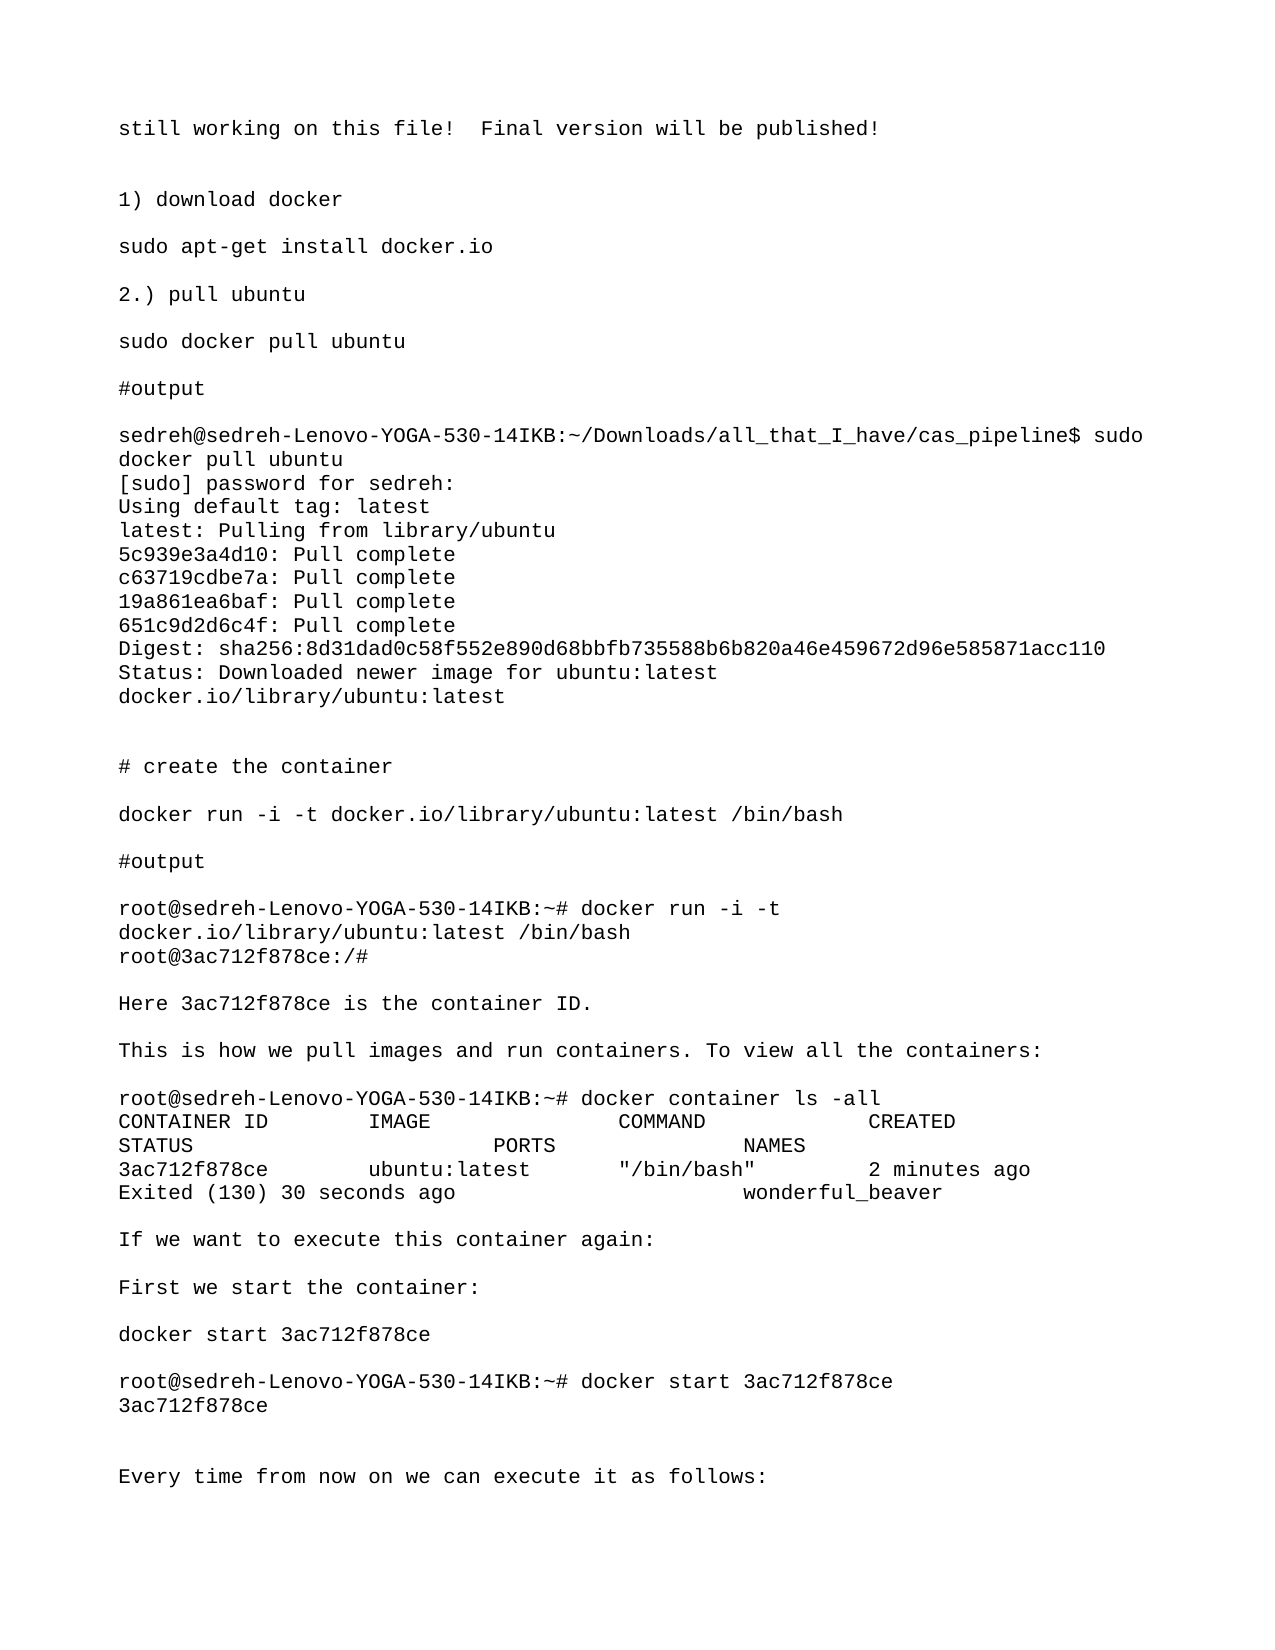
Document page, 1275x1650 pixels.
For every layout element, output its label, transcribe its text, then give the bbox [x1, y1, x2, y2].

text root@sedreh-Lenovo-YOGA-530-14IKB:~# docker start 3ac712f878ce [118, 1371, 1157, 1395]
text 3ac712f878ce [118, 1395, 1157, 1419]
text sedreh@sedreh-Lenovo-YOGA-530-14IKB:~/Downloads/all_that_I_have/cas_pipeline$ sudo docker pull ubuntu [118, 426, 1157, 473]
text sudo docker pull ubuntu [118, 331, 1157, 354]
text c63719cdbe7a: Pull complete [118, 567, 1157, 591]
text root@3ac712f878ce:/# [118, 946, 1157, 969]
text Using default tag: latest [118, 496, 1157, 520]
text [sudo] password for sedreh: [118, 473, 1157, 496]
text root@sedreh-Lenovo-YOGA-530-14IKB:~# docker container ls -all [118, 1088, 1157, 1111]
text 3ac712f878ce ubuntu:latest "/bin/bash" 2 minutes ago Exited (130) 30 seconds ago wonderful_beaver [118, 1158, 1157, 1206]
text docker run -i -t docker.io/library/ubuntu:latest /bin/bash [118, 804, 1157, 827]
text First we start the container: [118, 1277, 1157, 1300]
text root@sedreh-Lenovo-YOGA-530-14IKB:~# docker run -i -t docker.io/library/ubuntu:latest /bin/bash [118, 898, 1157, 946]
text # create the container [118, 757, 1157, 780]
text If we want to execute this container again: [118, 1229, 1157, 1253]
text 651c9d2d6c4f: Pull complete [118, 615, 1157, 638]
text Here 3ac712f878ce is the container ID. [118, 993, 1157, 1017]
text Digest: sha256:8d31dad0c58f552e890d68bbfb735588b6b820a46e459672d96e585871acc110 [118, 638, 1157, 662]
text still working on this file! Final version will be published! [118, 118, 1157, 142]
text #output [118, 378, 1157, 402]
text sudo apt-get install docker.io [118, 236, 1157, 260]
text 19a861ea6baf: Pull complete [118, 591, 1157, 615]
text latest: Pulling from library/ubuntu [118, 520, 1157, 544]
text docker.io/library/ubuntu:latest [118, 686, 1157, 709]
text This is how we pull images and run containers. To view all the containers: [118, 1040, 1157, 1064]
text Every time from now on we can execute it as follows: [118, 1466, 1157, 1489]
text #output [118, 851, 1157, 875]
text Status: Downloaded newer image for ubuntu:latest [118, 662, 1157, 686]
text 1) download docker [118, 189, 1157, 213]
text 2.) pull ubuntu [118, 284, 1157, 307]
text CONTAINER ID IMAGE COMMAND CREATED STATUS PORTS NAMES [118, 1111, 1157, 1158]
text 5c939e3a4d10: Pull complete [118, 544, 1157, 567]
text docker start 3ac712f878ce [118, 1324, 1157, 1348]
